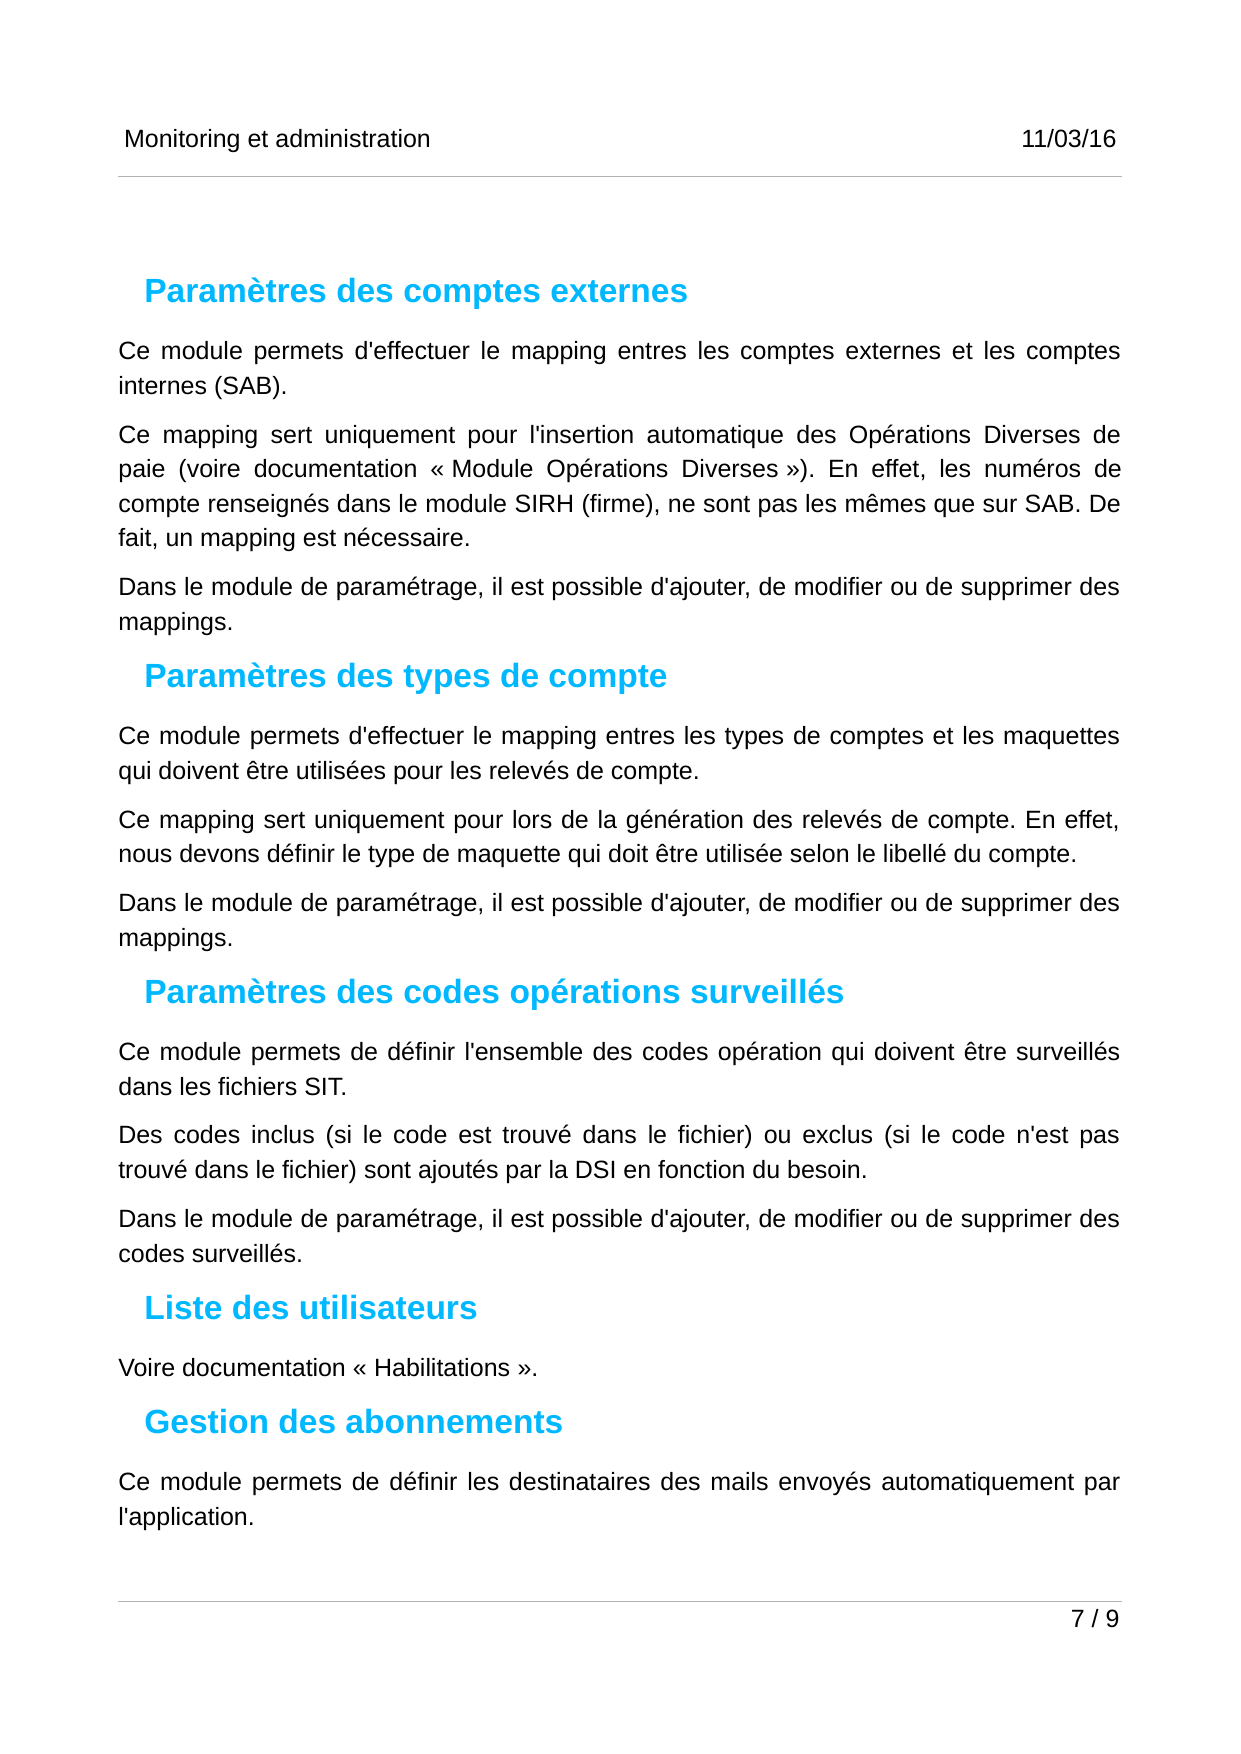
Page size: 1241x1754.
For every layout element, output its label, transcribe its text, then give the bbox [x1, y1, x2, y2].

subtitle Liste des utilisateurs [144, 1288, 1122, 1326]
subtitle Gestion des abonnements [144, 1402, 1122, 1441]
text Dans le module de paramétrage, il est possible d'ajouter, de modifier ou de supprimer des mappings. [118, 572, 1122, 636]
text Ce mapping sert uniquement pour lors de la génération des relevés de compte. En effet, nous devons définir le type de maquette qui doit être utilisée selon le libellé du compte. [118, 805, 1122, 868]
subtitle Paramètres des comptes externes [144, 271, 1122, 310]
text Des codes inclus (si le code est trouvé dans le fichier) ou exclus (si le code n'est pas trouvé dans le fichier) sont ajoutés par la DSI en fonction du besoin. [118, 1121, 1122, 1184]
subtitle Paramètres des types de compte [144, 656, 1122, 694]
subtitle Paramètres des codes opérations surveillés [144, 972, 1122, 1010]
text Dans le module de paramétrage, il est possible d'ajouter, de modifier ou de supprimer des mappings. [118, 888, 1122, 951]
text Ce module permets d'effectuer le mapping entres les types de comptes et les maquettes qui doivent être utilisées pour les relevés de compte. [118, 721, 1122, 784]
text Ce mapping sert uniquement pour l'insertion automatique des Opérations Diverses de paie (voire documentation « Module Opérations Diverses »). En effet, les numéros de compte renseignés dans le module SIRH (firme), ne sont pas les mêmes que sur SAB. De fait, un mapping est nécessaire. [118, 420, 1122, 552]
text Ce module permets de définir l'ensemble des codes opération qui doivent être surveillés dans les fichiers SIT. [118, 1037, 1122, 1100]
text Ce module permets d'effectuer le mapping entres les comptes externes et les comptes internes (SAB). [118, 336, 1122, 399]
text Dans le module de paramétrage, il est possible d'ajouter, de modifier ou de supprimer des codes surveillés. [118, 1204, 1122, 1267]
text Voire documentation « Habilitations ». [118, 1353, 1122, 1382]
text Ce module permets de définir les destinataires des mails envoyés automatiquement par l'application. [118, 1467, 1122, 1530]
